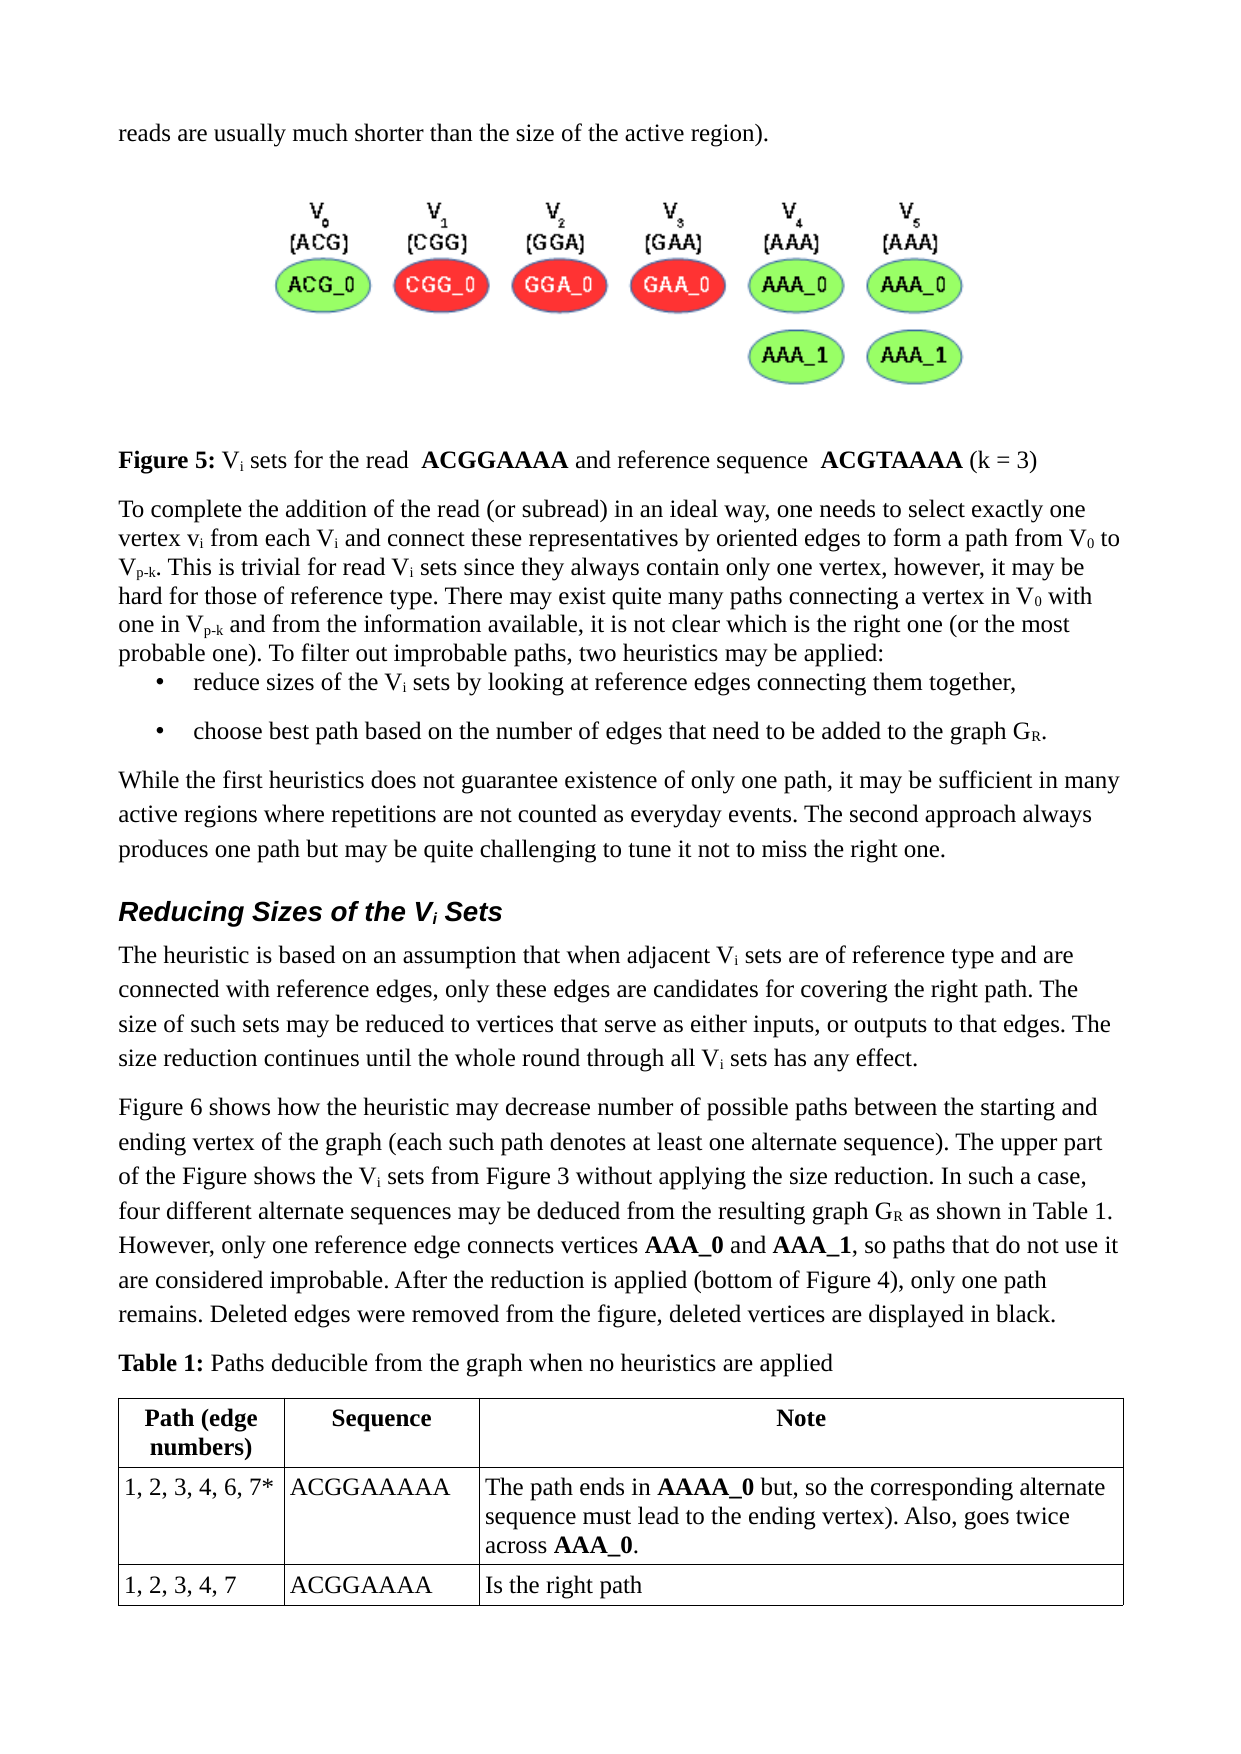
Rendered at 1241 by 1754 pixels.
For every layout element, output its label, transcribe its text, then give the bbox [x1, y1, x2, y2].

table_cell Is the right path [480, 1565, 1123, 1605]
subtitle Reducing Sizes of the Vi Sets [118, 896, 1122, 927]
text reads are usually much shorter than the size of the active region). [118, 118, 1122, 147]
table_cell ACGGAAAAA [285, 1468, 479, 1564]
text The heuristic is based on an assumption that when adjacent Vi sets are of reference type and are connected with reference edges, only these edges are candidates for covering the right path. The size of such sets may be reduced to vertices that serve as either inputs, or outputs to that edges. The size reduction continues until the whole round through all Vi sets has any effect. [118, 940, 1122, 1072]
table_header Sequence [285, 1399, 479, 1467]
list choose best path based on the number of edges that need to be added to the graph GR. [156, 716, 1122, 745]
text To complete the addition of the read (or subread) in an ideal way, one needs to select exactly one vertex vi from each Vi and connect these representatives by oriented edges to form a path from V0 to Vp-k. This is trivial for read Vi sets since they always contain only one vertex, however, it may be hard for those of reference type. There may exist quite many paths connecting a vertex in V0 with one in Vp-k and from the information available, it is not clear which is the right one (or the most probable one). To filter out improbable paths, two heuristics may be applied: [118, 494, 1122, 667]
picture [260, 167, 981, 391]
table_cell ACGGAAAA [285, 1565, 479, 1605]
table_cell 1, 2, 3, 4, 6, 7* [119, 1468, 284, 1564]
text While the first heuristics does not guarantee existence of only one path, it may be sufficient in many active regions where repetitions are not counted as everyday events. The second approach always produces one path but may be quite challenging to tune it not to miss the right one. [118, 765, 1122, 863]
table_header Note [480, 1399, 1123, 1467]
table_cell 1, 2, 3, 4, 7 [119, 1565, 284, 1605]
table_header Path (edge numbers) [119, 1399, 284, 1467]
list reduce sizes of the Vi sets by looking at reference edges connecting them together, [156, 667, 1122, 696]
table_cell The path ends in AAAA_0 but, so the corresponding alternate sequence must lead to the ending vertex). Also, goes twice across AAA_0. [480, 1468, 1123, 1564]
text Figure 5: Vi sets for the read ACGGAAAA and reference sequence ACGTAAAA (k = 3) [118, 445, 1122, 474]
text Figure 6 shows how the heuristic may decrease number of possible paths between the starting and ending vertex of the graph (each such path denotes at least one alternate sequence). The upper part of the Figure shows the Vi sets from Figure 3 without applying the size reduction. In such a case, four different alternate sequences may be deduced from the resulting graph GR as shown in Table 1. However, only one reference edge connects vertices AAA_0 and AAA_1, so paths that do not use it are considered improbable. After the reduction is applied (bottom of Figure 4), only one path remains. Deleted edges were removed from the figure, deleted vertices are displayed in black. [118, 1092, 1122, 1328]
text Table 1: Paths deducible from the graph when no heuristics are applied [118, 1348, 1122, 1377]
